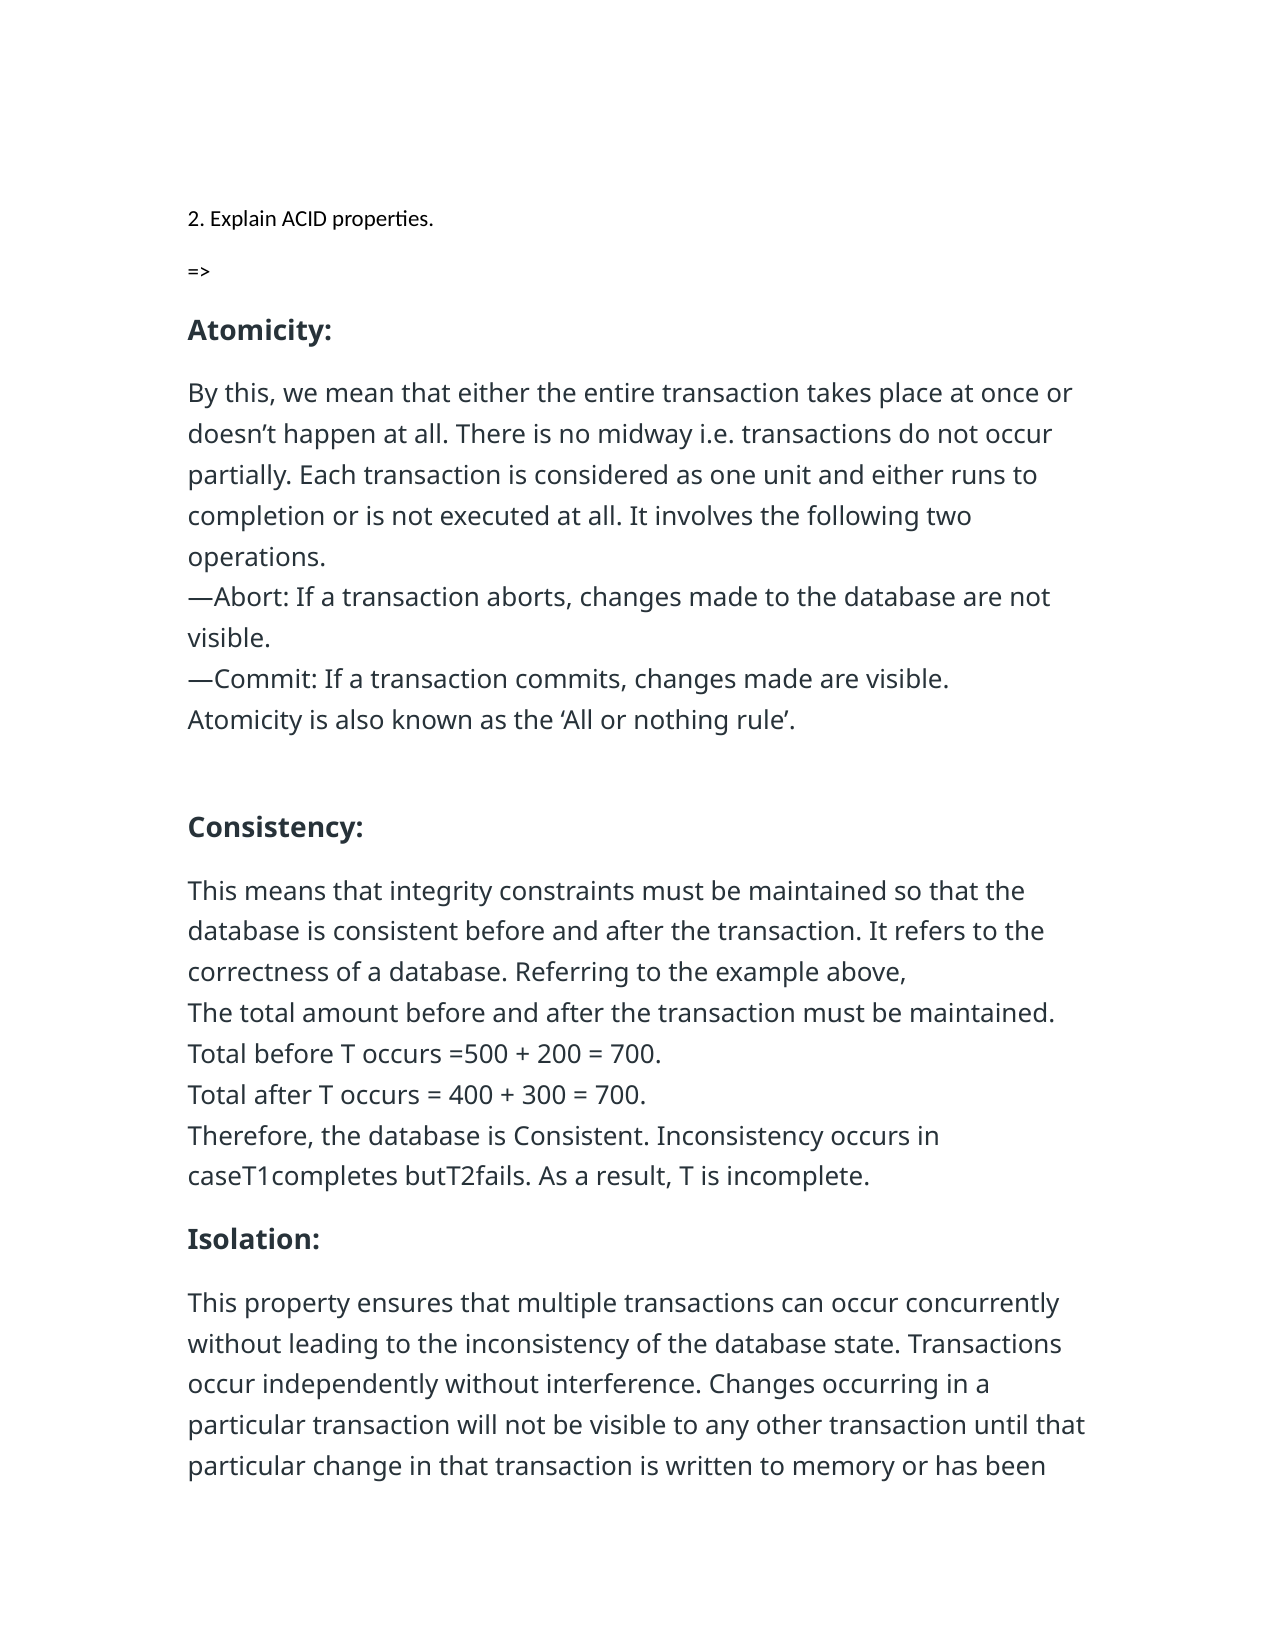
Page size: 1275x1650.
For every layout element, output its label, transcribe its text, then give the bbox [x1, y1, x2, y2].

text => [187, 257, 1087, 285]
text 2. Explain ACID properties. [187, 204, 1087, 232]
text This property ensures that multiple transactions can occur concurrently without leading to the inconsistency of the database state. Transactions occur independently without interference. Changes occurring in a particular transaction will not be visible to any other transaction until that particular change in that transaction is written to memory or has been [187, 1284, 1087, 1483]
subtitle This means that integrity constraints must be maintained so that the database is consistent before and after the transaction. It refers to the correctness of a database. Referring to the example above, The total amount before and after the transaction must be maintained. Total before T occurs =500 + 200 = 700. Total after T occurs = 400 + 300 = 700. Therefore, the database is Consistent. Inconsistency occurs in caseT1completes butT2fails. As a result, T is incomplete. [187, 872, 1087, 1193]
subtitle Consistency: [187, 807, 1087, 846]
subtitle Isolation: [187, 1219, 1087, 1258]
subtitle Atomicity: [187, 310, 1087, 348]
text By this, we mean that either the entire transaction takes place at once or doesn’t happen at all. There is no midway i.e. transactions do not occur partially. Each transaction is considered as one unit and either runs to completion or is not executed at all. It involves the following two operations. —Abort: If a transaction aborts, changes made to the database are not visible. —Commit: If a transaction commits, changes made are visible. Atomicity is also known as the ‘All or nothing rule’. [187, 375, 1087, 737]
